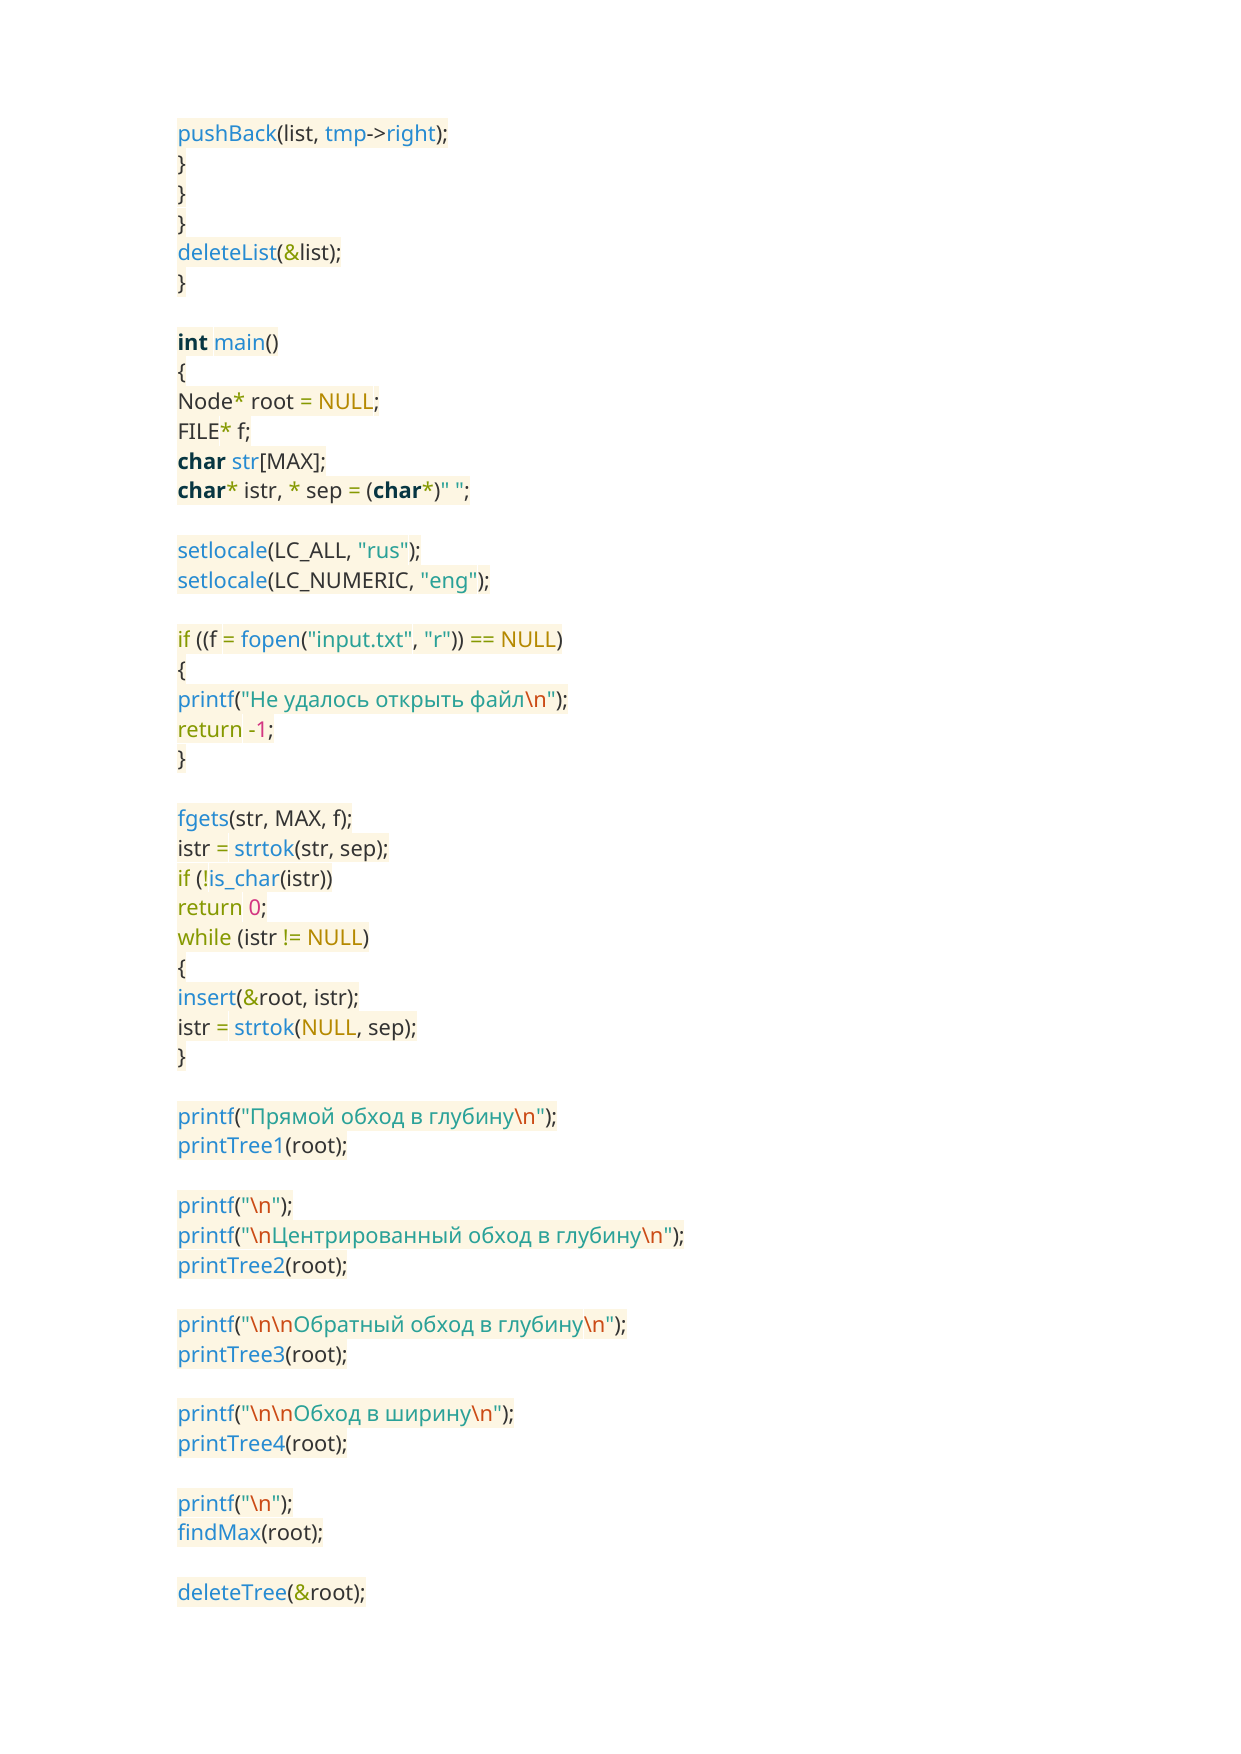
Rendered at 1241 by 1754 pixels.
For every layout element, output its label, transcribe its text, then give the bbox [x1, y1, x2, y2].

text } [177, 207, 1152, 237]
text printf("\n"); [177, 1190, 1152, 1220]
text if (!is_char(istr)) [177, 862, 1152, 892]
text { [177, 952, 1152, 982]
text istr = strtok(str, sep); [177, 833, 1152, 862]
text FILE* f; [177, 416, 1152, 446]
text printf("Прямой обход в глубину\n"); [177, 1101, 1152, 1131]
text } [177, 743, 1152, 773]
text } [177, 1041, 1152, 1071]
text deleteTree(&root); [177, 1577, 1152, 1607]
text setlocale(LC_ALL, "rus"); [177, 535, 1152, 565]
text char str[MAX]; [177, 446, 1152, 476]
text printTree4(root); [177, 1428, 1152, 1458]
text return 0; [177, 892, 1152, 922]
text printf("\n"); [177, 1488, 1152, 1517]
text } [177, 267, 1152, 297]
text printf("\n\nОбратный обход в глубину\n"); [177, 1309, 1152, 1339]
text insert(&root, istr); [177, 982, 1152, 1011]
text int main() [177, 327, 1152, 356]
text printTree1(root); [177, 1131, 1152, 1160]
text { [177, 356, 1152, 386]
text printf("\nЦентрированный обход в глубину\n"); [177, 1220, 1152, 1249]
text { [177, 654, 1152, 684]
text istr = strtok(NULL, sep); [177, 1011, 1152, 1041]
text if ((f = fopen("input.txt", "r")) == NULL) [177, 624, 1152, 654]
text Node* root = NULL; [177, 386, 1152, 416]
text setlocale(LC_NUMERIC, "eng"); [177, 565, 1152, 594]
text char* istr, * sep = (char*)" "; [177, 476, 1152, 505]
text printTree3(root); [177, 1339, 1152, 1369]
text printf("\n\nОбход в ширину\n"); [177, 1398, 1152, 1428]
text deleteList(&list); [177, 237, 1152, 267]
text return -1; [177, 714, 1152, 743]
text printTree2(root); [177, 1249, 1152, 1279]
text pushBack(list, tmp->right); [177, 118, 1152, 148]
text while (istr != NULL) [177, 922, 1152, 952]
text findMax(root); [177, 1517, 1152, 1547]
text printf("Не удалось открыть файл\n"); [177, 684, 1152, 714]
text } [177, 178, 1152, 207]
text fgets(str, MAX, f); [177, 803, 1152, 833]
text } [177, 148, 1152, 178]
